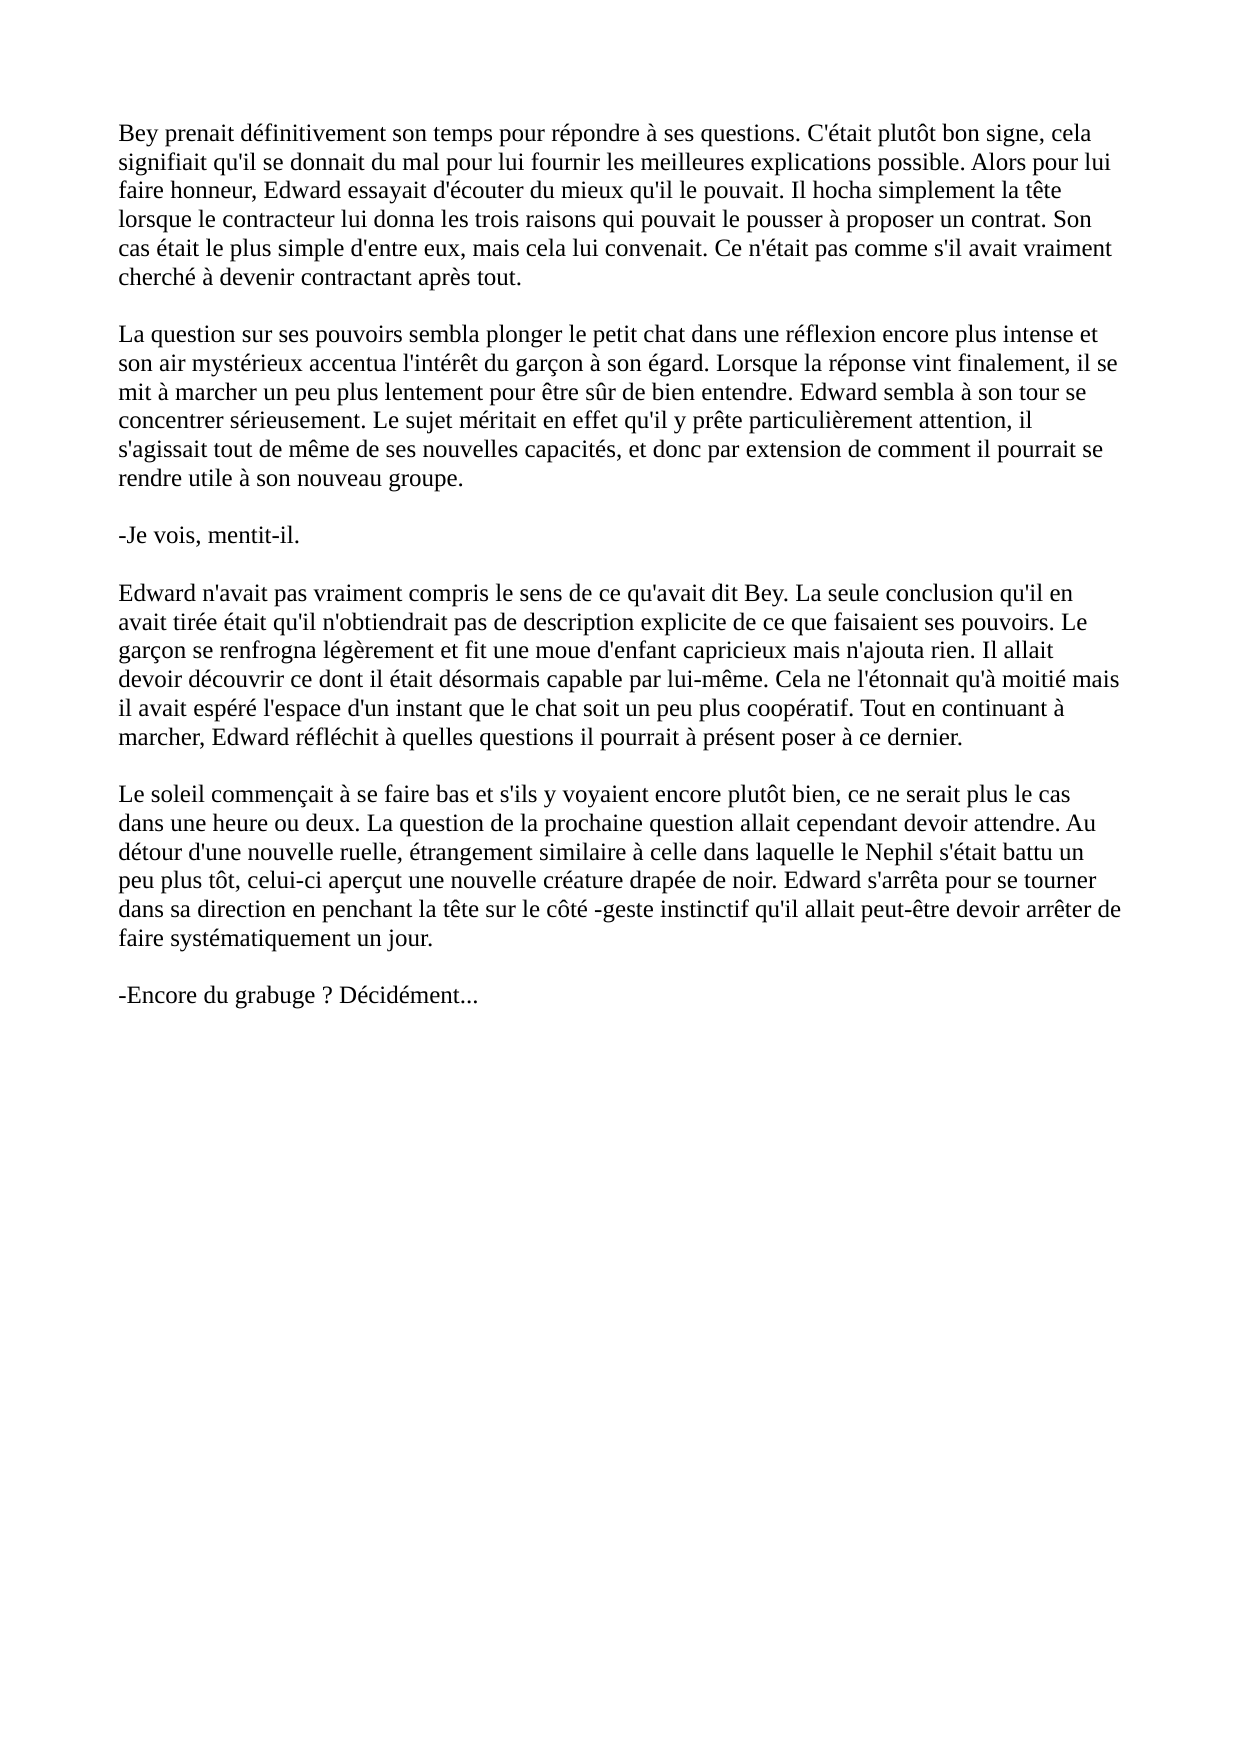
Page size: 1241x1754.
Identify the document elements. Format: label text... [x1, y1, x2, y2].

text Edward n'avait pas vraiment compris le sens de ce qu'avait dit Bey. La seule conclusion qu'il en avait tirée était qu'il n'obtiendrait pas de description explicite de ce que faisaient ses pouvoirs. Le garçon se renfrogna légèrement et fit une moue d'enfant capricieux mais n'ajouta rien. Il allait devoir découvrir ce dont il était désormais capable par lui-même. Cela ne l'étonnait qu'à moitié mais il avait espéré l'espace d'un instant que le chat soit un peu plus coopératif. Tout en continuant à marcher, Edward réfléchit à quelles questions il pourrait à présent poser à ce dernier. [118, 578, 1122, 751]
text Le soleil commençait à se faire bas et s'ils y voyaient encore plutôt bien, ce ne serait plus le cas dans une heure ou deux. La question de la prochaine question allait cependant devoir attendre. Au détour d'une nouvelle ruelle, étrangement similaire à celle dans laquelle le Nephil s'était battu un peu plus tôt, celui-ci aperçut une nouvelle créature drapée de noir. Edward s'arrêta pour se tourner dans sa direction en penchant la tête sur le côté -geste instinctif qu'il allait peut-être devoir arrêter de faire systématiquement un jour. [118, 779, 1122, 952]
text -Encore du grabuge ? Décidément... [118, 981, 1122, 1009]
text -Je vois, mentit-il. [118, 521, 1122, 549]
text Bey prenait définitivement son temps pour répondre à ses questions. C'était plutôt bon signe, cela signifiait qu'il se donnait du mal pour lui fournir les meilleures explications possible. Alors pour lui faire honneur, Edward essayait d'écouter du mieux qu'il le pouvait. Il hocha simplement la tête lorsque le contracteur lui donna les trois raisons qui pouvait le pousser à proposer un contrat. Son cas était le plus simple d'entre eux, mais cela lui convenait. Ce n'était pas comme s'il avait vraiment cherché à devenir contractant après tout. [118, 118, 1122, 291]
text La question sur ses pouvoirs sembla plonger le petit chat dans une réflexion encore plus intense et son air mystérieux accentua l'intérêt du garçon à son égard. Lorsque la réponse vint finalement, il se mit à marcher un peu plus lentement pour être sûr de bien entendre. Edward sembla à son tour se concentrer sérieusement. Le sujet méritait en effet qu'il y prête particulièrement attention, il s'agissait tout de même de ses nouvelles capacités, et donc par extension de comment il pourrait se rendre utile à son nouveau groupe. [118, 319, 1122, 492]
